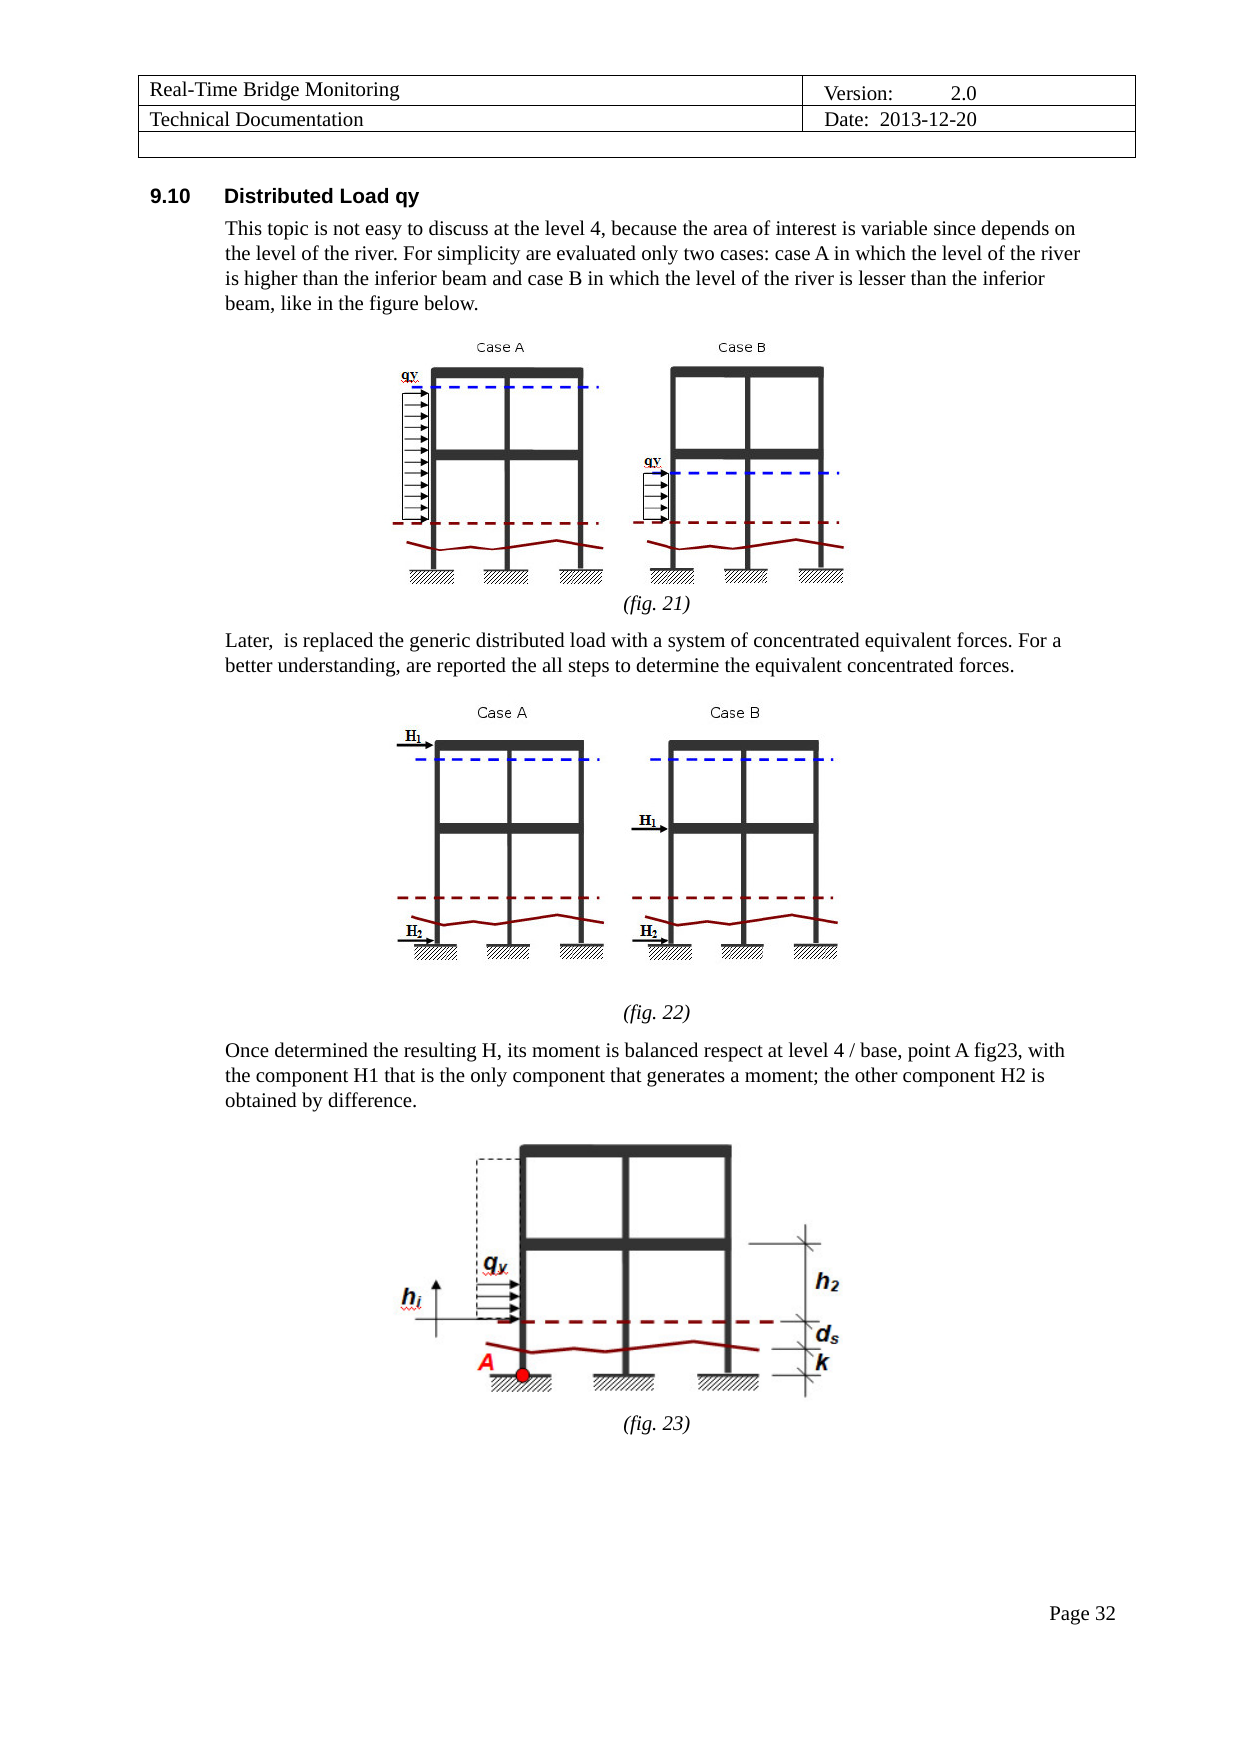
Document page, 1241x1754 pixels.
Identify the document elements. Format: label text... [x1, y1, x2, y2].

text (fig. 23) [225, 1124, 1090, 1435]
text This topic is not easy to discuss at the level 4, because the area of interest is variable since depends on the level of the river. For simplicity are evaluated only two cases: case A in which the level of the river is higher than the inferior beam and case B in which the level of the river is lesser than the inferior beam, like in the figure below. [225, 214, 1090, 314]
picture [383, 694, 857, 1001]
text (fig. 21) [225, 327, 1090, 614]
subtitle Distributed Load qy [150, 183, 1090, 208]
text Later, is replaced the generic distributed load with a system of concentrated equivalent forces. For a better understanding, are reported the all steps to determine the equivalent concentrated forces. [225, 627, 1090, 677]
picture [383, 1124, 857, 1411]
text Once determined the resulting H, its moment is balanced respect at level 4 / base, point A fig23, with the component H1 that is the only component that generates a moment; the other component H2 is obtained by difference. [225, 1037, 1090, 1112]
picture [383, 324, 857, 591]
text (fig. 22) [225, 689, 1090, 1024]
